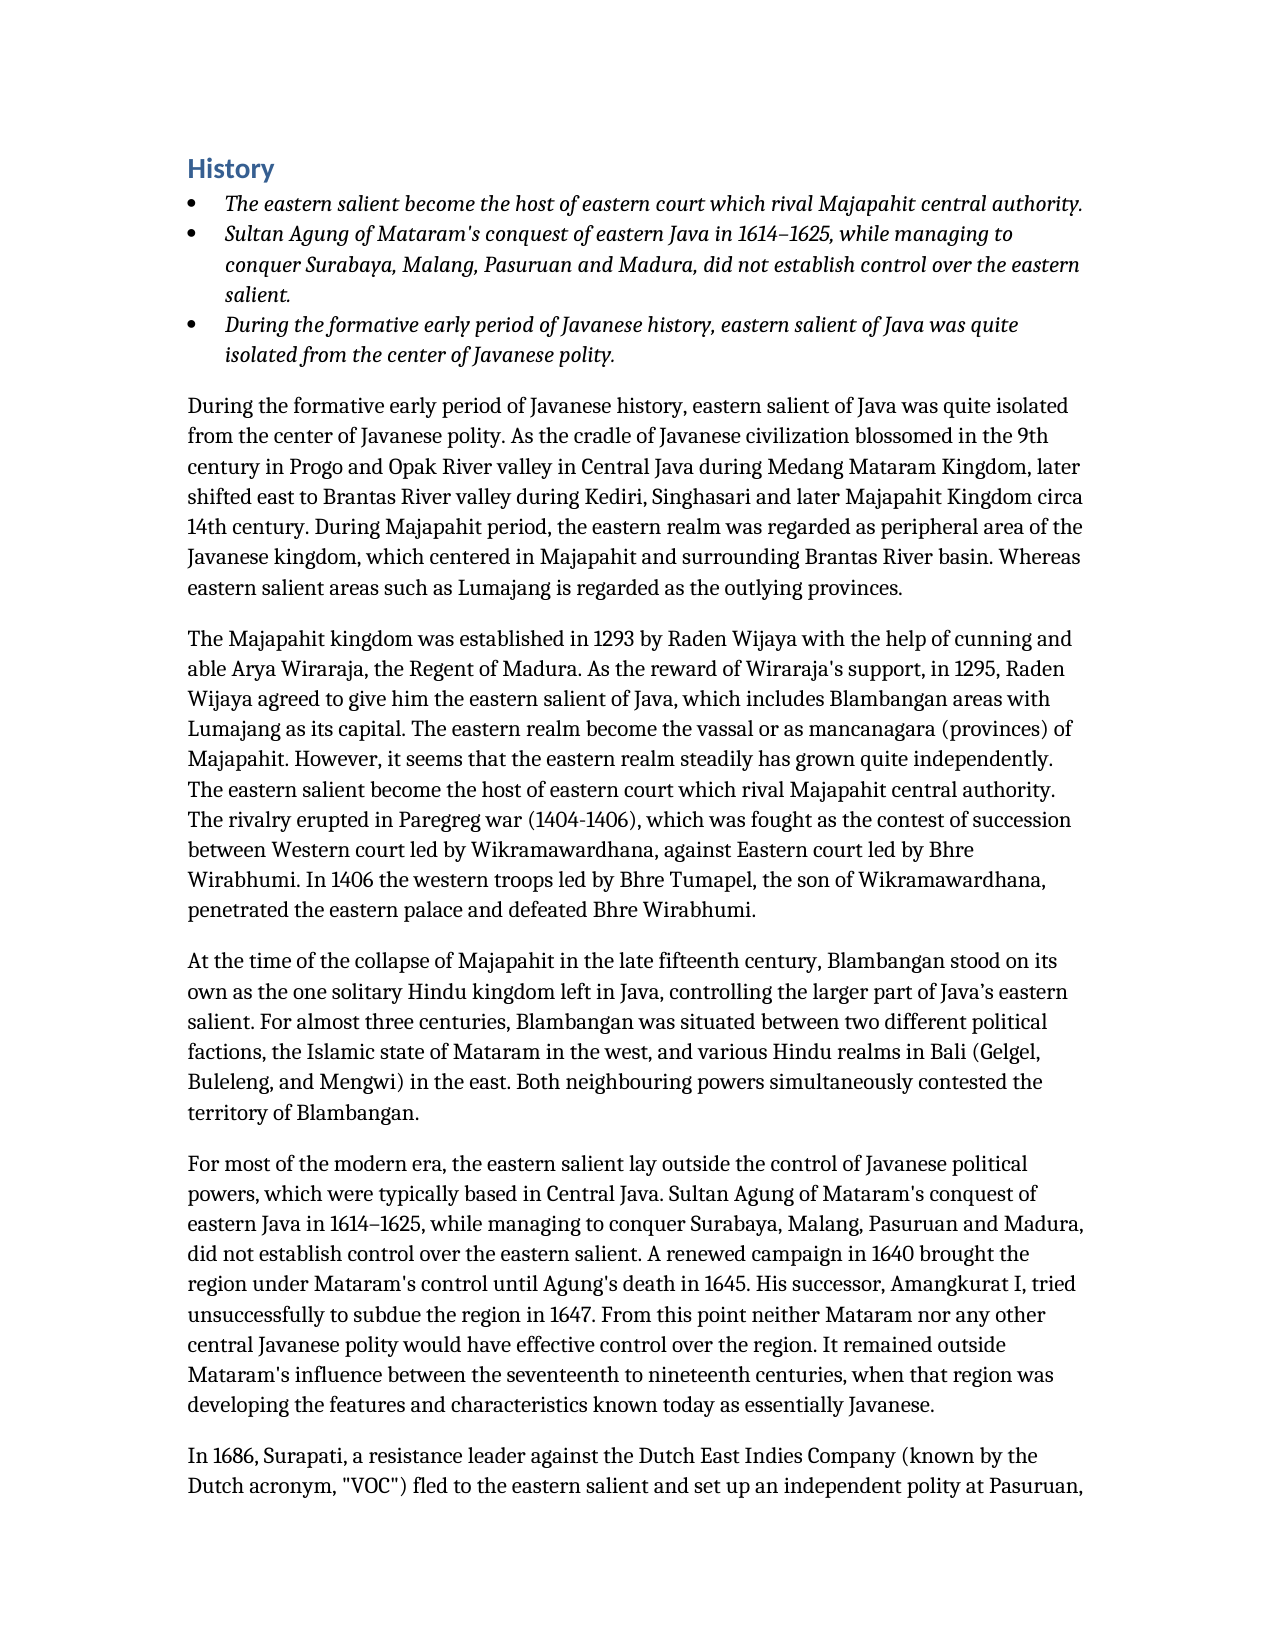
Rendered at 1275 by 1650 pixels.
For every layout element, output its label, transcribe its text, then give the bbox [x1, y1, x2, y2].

subtitle History [187, 150, 1087, 186]
text For most of the modern era, the eastern salient lay outside the control of Javanese political powers, which were typically based in Central Java. Sultan Agung of Mataram's conquest of eastern Java in 1614–1625, while managing to conquer Surabaya, Malang, Pasuruan and Madura, did not establish control over the eastern salient. A renewed campaign in 1640 brought the region under Mataram's control until Agung's death in 1645. His successor, Amangkurat I, tried unsuccessfully to subdue the region in 1647. From this point neither Mataram nor any other central Javanese polity would have effective control over the region. It remained outside Mataram's influence between the seventeenth to nineteenth centuries, when that region was developing the features and characteristics known today as essentially Javanese. [187, 1150, 1087, 1418]
list During the formative early period of Javanese history, eastern salient of Java was quite isolated from the center of Javanese polity. [187, 312, 1087, 368]
text In 1686, Surapati, a resistance leader against the Dutch East Indies Company (known by the Dutch acronym, "VOC") fled to the eastern salient and set up an independent polity at Pasuruan, [187, 1443, 1087, 1499]
text During the formative early period of Javanese history, eastern salient of Java was quite isolated from the center of Javanese polity. As the cradle of Javanese civilization blossomed in the 9th century in Progo and Opak River valley in Central Java during Medang Mataram Kingdom, later shifted east to Brantas River valley during Kediri, Singhasari and later Majapahit Kingdom circa 14th century. During Majapahit period, the eastern realm was regarded as peripheral area of the Javanese kingdom, which centered in Majapahit and surrounding Brantas River basin. Whereas eastern salient areas such as Lumajang is regarded as the outlying provinces. [187, 393, 1087, 601]
text At the time of the collapse of Majapahit in the late fifteenth century, Blambangan stood on its own as the one solitary Hindu kingdom left in Java, controlling the larger part of Java’s eastern salient. For almost three centuries, Blambangan was situated between two different political factions, the Islamic state of Mataram in the west, and various Hindu realms in Bali (Gelgel, Buleleng, and Mengwi) in the east. Both neighbouring powers simultaneously contested the territory of Blambangan. [187, 948, 1087, 1126]
text The Majapahit kingdom was established in 1293 by Raden Wijaya with the help of cunning and able Arya Wiraraja, the Regent of Madura. As the reward of Wiraraja's support, in 1295, Raden Wijaya agreed to give him the eastern salient of Java, which includes Blambangan areas with Lumajang as its capital. The eastern realm become the vassal or as mancanagara (provinces) of Majapahit. However, it seems that the eastern realm steadily has grown quite independently. The eastern salient become the host of eastern court which rival Majapahit central authority. The rivalry erupted in Paregreg war (1404-1406), which was fought as the contest of succession between Western court led by Wikramawardhana, against Eastern court led by Bhre Wirabhumi. In 1406 the western troops led by Bhre Tumapel, the son of Wikramawardhana, penetrated the eastern palace and defeated Bhre Wirabhumi. [187, 625, 1087, 923]
list Sultan Agung of Mataram's conquest of eastern Java in 1614–1625, while managing to conquer Surabaya, Malang, Pasuruan and Madura, did not establish control over the eastern salient. [187, 221, 1087, 308]
list The eastern salient become the host of eastern court which rival Majapahit central authority. [187, 191, 1087, 217]
